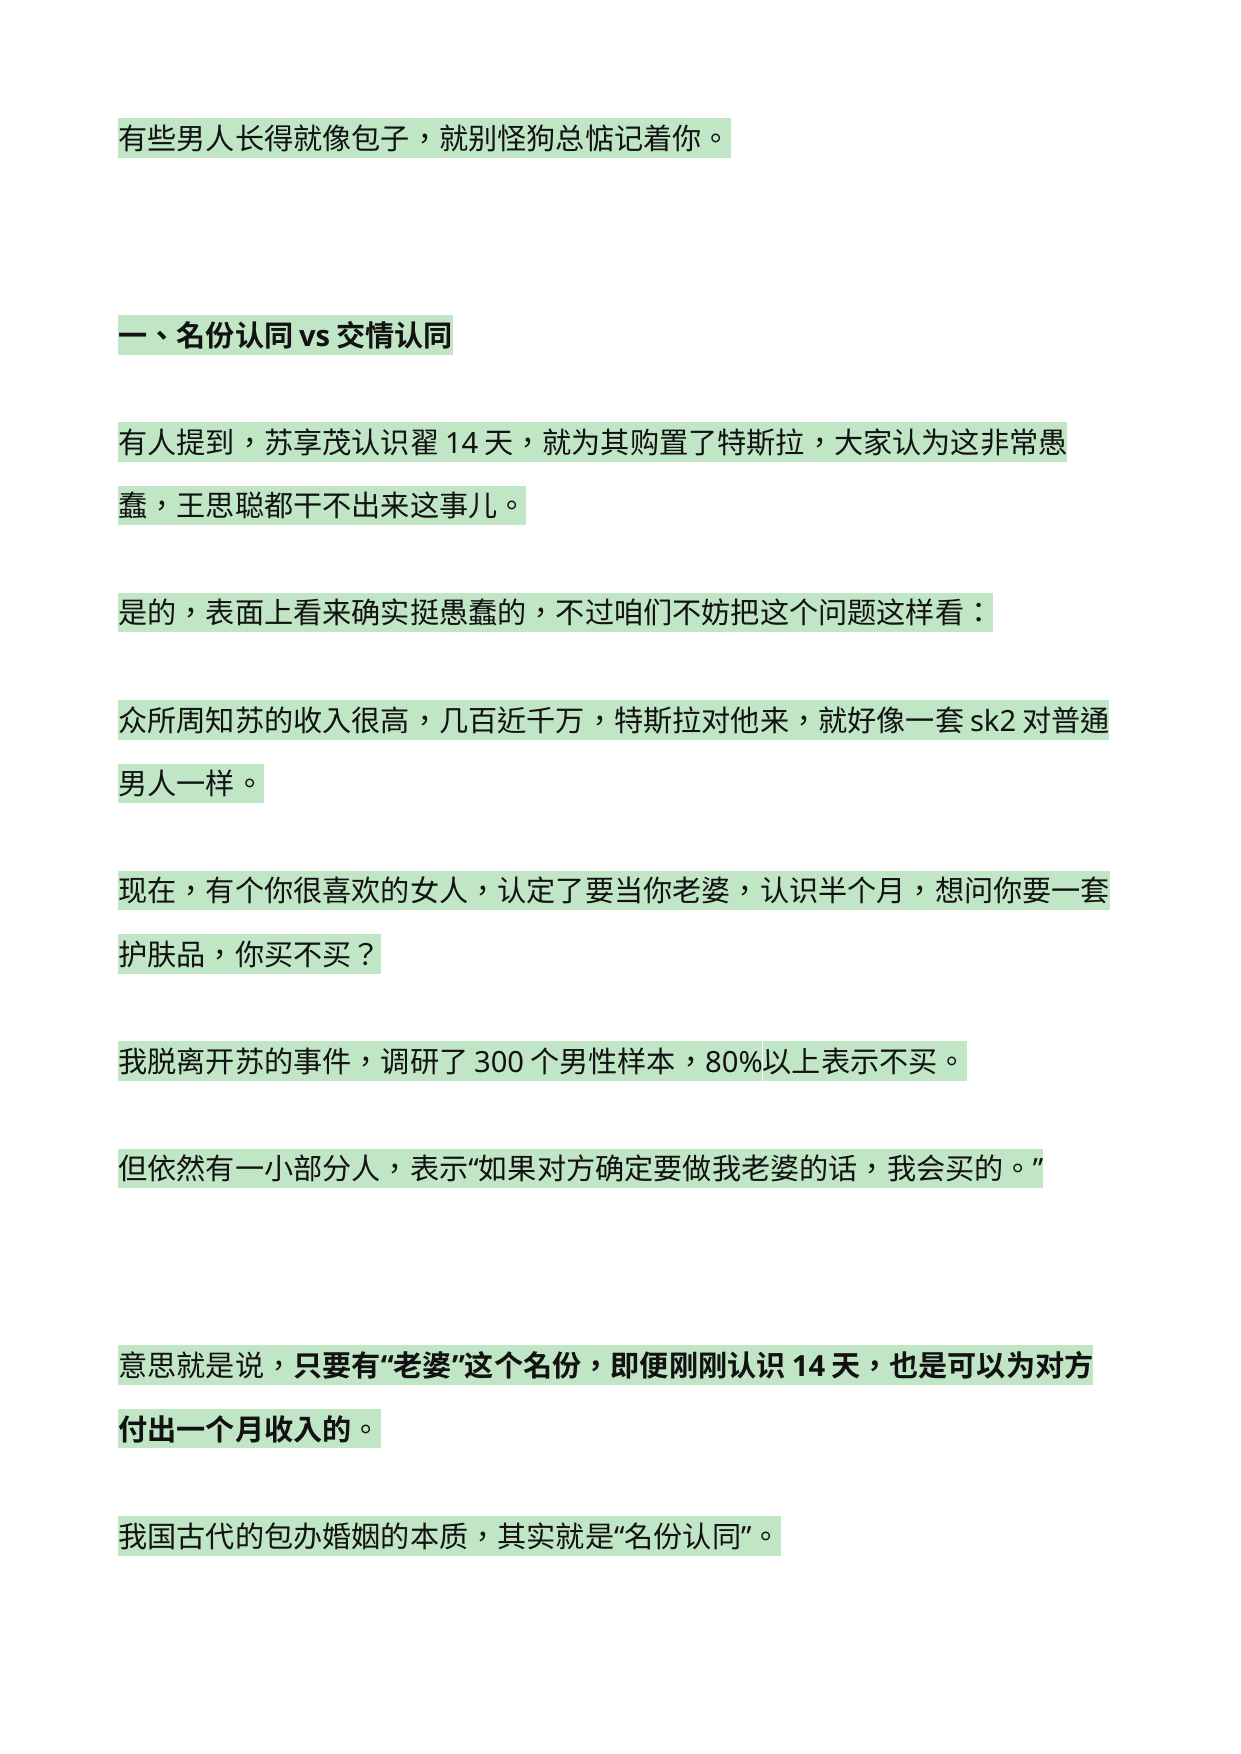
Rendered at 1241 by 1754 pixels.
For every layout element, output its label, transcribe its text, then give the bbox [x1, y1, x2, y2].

text 有些男人长得就像包子，就别怪狗总惦记着你。 [118, 118, 1122, 158]
text 我脱离开苏的事件，调研了300个男性样本，80%以上表示不买。 [118, 1041, 1122, 1081]
text 是的，表面上看来确实挺愚蠢的，不过咱们不妨把这个问题这样看： [118, 593, 1122, 632]
text 众所周知苏的收入很高，几百近千万，特斯拉对他来，就好像一套sk2对普通男人一样。 [118, 700, 1122, 803]
text 有人提到，苏享茂认识翟14天，就为其购置了特斯拉，大家认为这非常愚蠢，王思聪都干不出来这事儿。 [118, 422, 1122, 525]
text 我国古代的包办婚姻的本质，其实就是“名份认同”。 [118, 1516, 1122, 1556]
text 一、名份认同vs交情认同 [118, 315, 1122, 355]
text 现在，有个你很喜欢的女人，认定了要当你老婆，认识半个月，想问你要一套护肤品，你买不买？ [118, 871, 1122, 974]
text 意思就是说，只要有“老婆”这个名份，即便刚刚认识14天，也是可以为对方付出一个月收入的。 [118, 1345, 1122, 1448]
text 但依然有一小部分人，表示“如果对方确定要做我老婆的话，我会买的。” [118, 1148, 1122, 1188]
